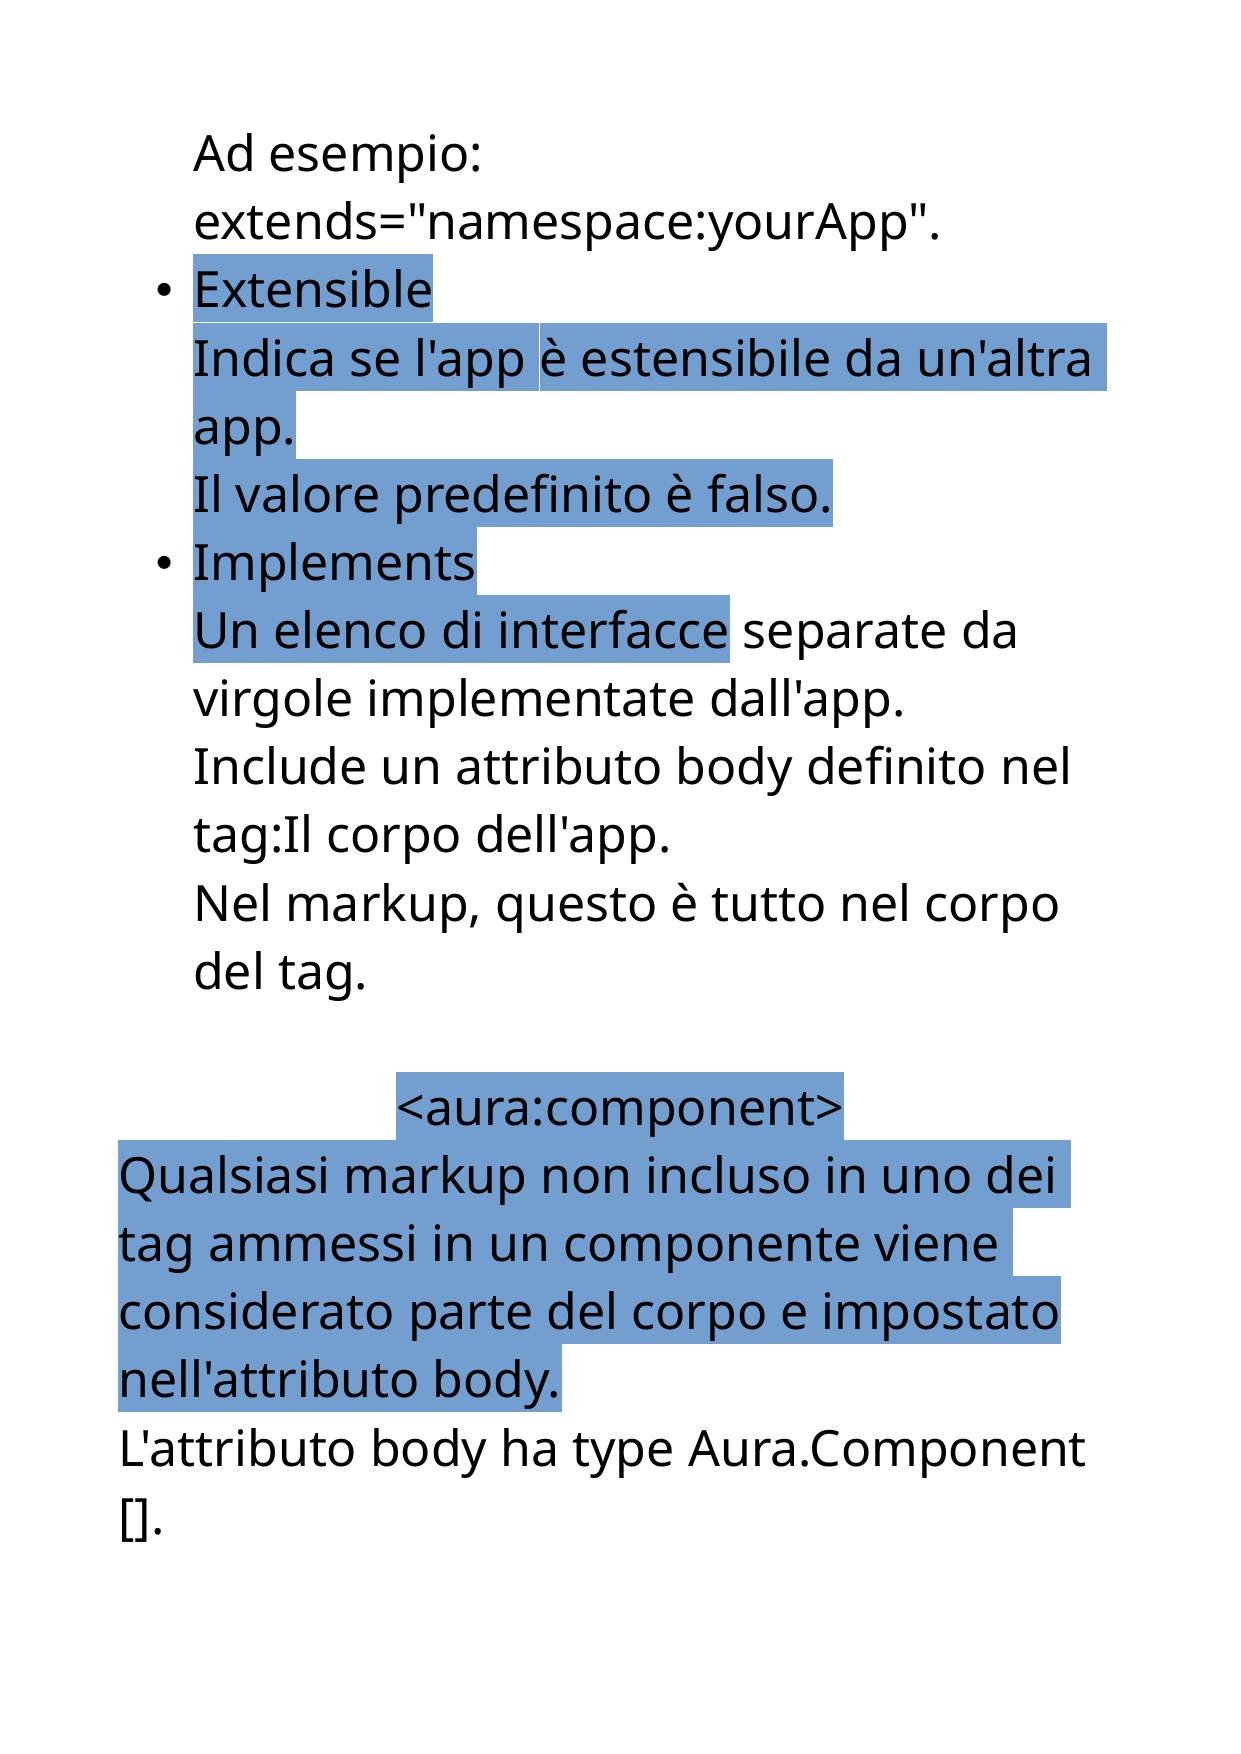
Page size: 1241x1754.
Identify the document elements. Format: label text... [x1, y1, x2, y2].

text <aura:component> [118, 1072, 1122, 1140]
list Il valore predefinito è falso. [156, 459, 1122, 527]
list Indica se l'app è estensibile da un'altra app. [156, 322, 1122, 459]
list Include un attributo body definito nel tag:Il corpo dell'app. [156, 731, 1122, 867]
list Nel markup, questo è tutto nel corpo del tag. [156, 867, 1122, 1004]
list Ad esempio: extends="namespace:yourApp". [156, 118, 1122, 254]
text Qualsiasi markup non incluso in uno dei tag ammessi in un componente viene considerato parte del corpo e impostato [118, 1140, 1122, 1344]
text L'attributo body ha type Aura.Component []. [118, 1412, 1122, 1549]
text nell'attributo body. [118, 1344, 1122, 1412]
list Un elenco di interfacce separate da virgole implementate dall'app. [156, 595, 1122, 731]
list Implements [156, 527, 1122, 595]
list Extensible [156, 254, 1122, 322]
